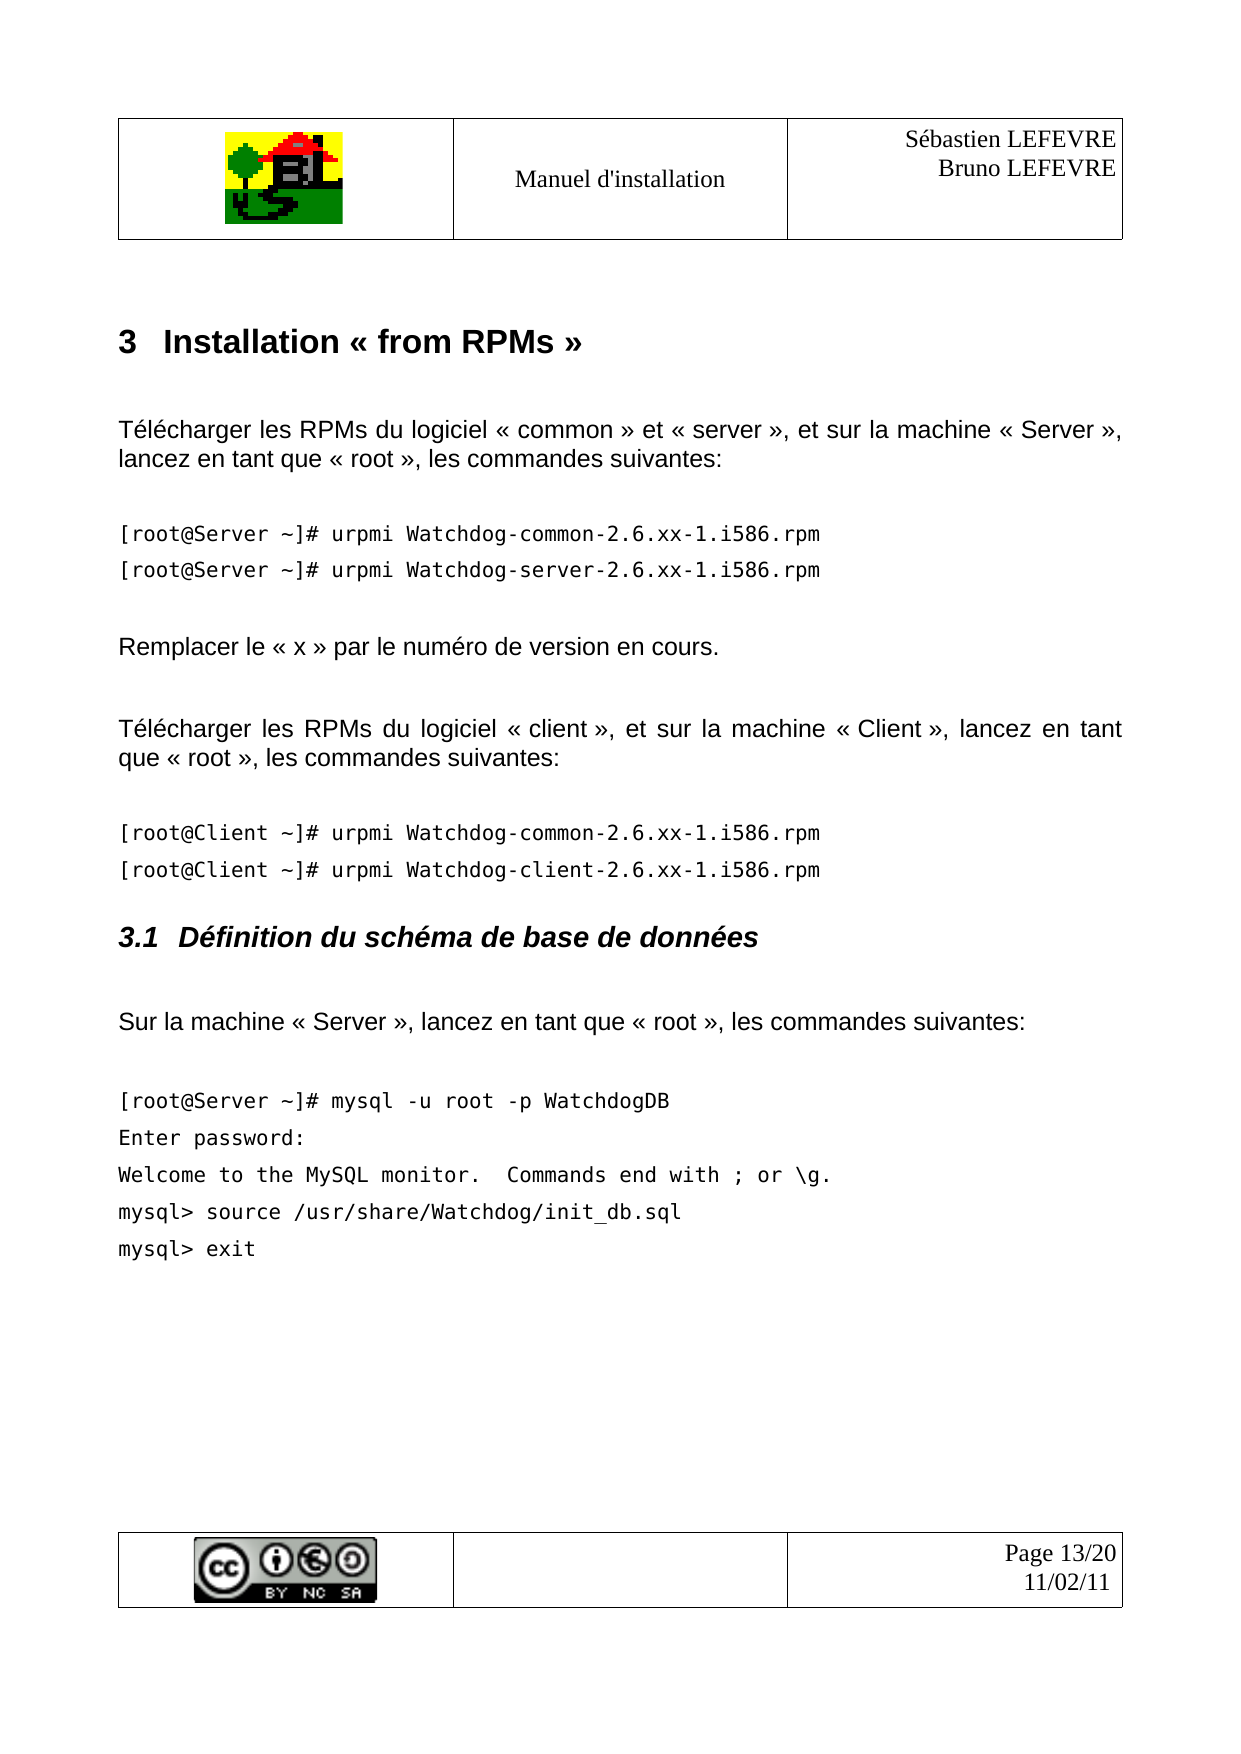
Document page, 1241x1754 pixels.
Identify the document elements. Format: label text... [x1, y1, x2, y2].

text Remplacer le « x » par le numéro de version en cours. [118, 632, 1122, 661]
text [root@Client ~]# urpmi Watchdog-client-2.6.xx-1.i586.rpm [118, 858, 1122, 882]
text Télécharger les RPMs du logiciel « client », et sur la machine « Client », lancez en tant que « root », les commandes suivantes: [118, 714, 1122, 772]
text Sur la machine « Server », lancez en tant que « root », les commandes suivantes: [118, 1007, 1122, 1036]
text Télécharger les RPMs du logiciel « common » et « server », et sur la machine « Server », lancez en tant que « root », les commandes suivantes: [118, 415, 1122, 472]
text mysql> source /usr/share/Watchdog/init_db.sql [118, 1200, 1122, 1224]
text [root@Server ~]# mysql -u root -p WatchdogDB [118, 1089, 1122, 1114]
text [root@Server ~]# urpmi Watchdog-common-2.6.xx-1.i586.rpm [118, 522, 1122, 546]
subtitle Installation « from RPMs » [118, 322, 1122, 361]
picture [193, 1537, 378, 1603]
subtitle Définition du schéma de base de données [118, 920, 1122, 953]
text Welcome to the MySQL monitor. Commands end with ; or \g. [118, 1163, 1122, 1187]
text Enter password: [118, 1126, 1122, 1151]
picture [225, 132, 343, 224]
text [root@Server ~]# urpmi Watchdog-server-2.6.xx-1.i586.rpm [118, 558, 1122, 583]
text [root@Client ~]# urpmi Watchdog-common-2.6.xx-1.i586.rpm [118, 821, 1122, 845]
subtitle mysql> exit [118, 1237, 1122, 1261]
